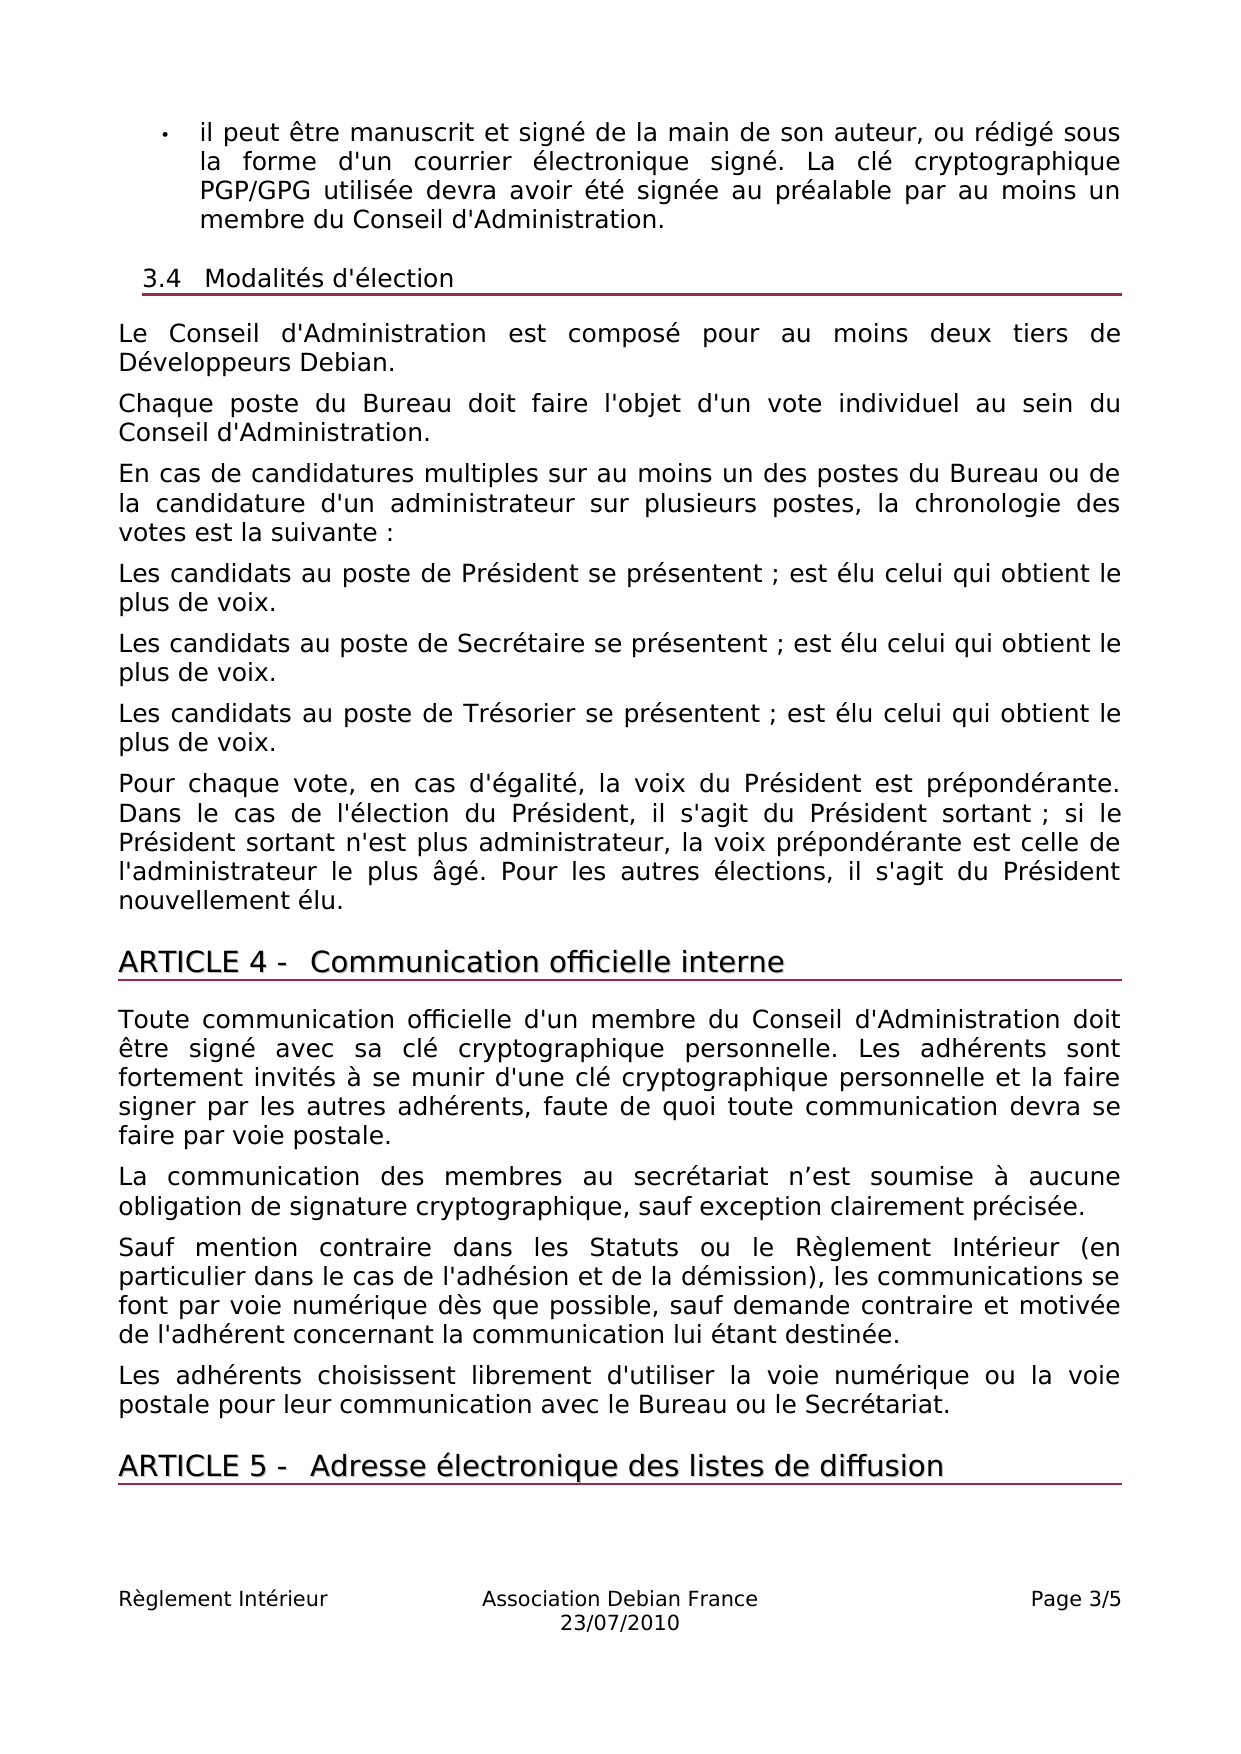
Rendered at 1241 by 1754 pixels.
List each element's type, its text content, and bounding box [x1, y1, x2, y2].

text La communication des membres au secrétariat n’est soumise à aucune obligation de signature cryptographique, sauf exception clairement précisée. [118, 1162, 1122, 1221]
text Les candidats au poste de Trésorier se présentent ; est élu celui qui obtient le plus de voix. [118, 699, 1122, 758]
text Les adhérents choisissent librement d'utiliser la voie numérique ou la voie postale pour leur communication avec le Bureau ou le Secrétariat. [118, 1361, 1122, 1419]
text Les candidats au poste de Secrétaire se présentent ; est élu celui qui obtient le plus de voix. [118, 629, 1122, 688]
text En cas de candidatures multiples sur au moins un des postes du Bureau ou de la candidature d'un administrateur sur plusieurs postes, la chronologie des votes est la suivante : [118, 460, 1122, 547]
list il peut être manuscrit et signé de la main de son auteur, ou rédigé sous la forme d'un courrier électronique signé. La clé cryptographique PGP/GPG utilisée devra avoir été signée au préalable par au moins un membre du Conseil d'Administration. [192, 118, 1122, 235]
text Pour chaque vote, en cas d'égalité, la voix du Président est prépondérante. Dans le cas de l'élection du Président, il s'agit du Président sortant ; si le Président sortant n'est plus administrateur, la voix prépondérante est celle de l'administrateur le plus âgé. Pour les autres élections, il s'agit du Président nouvellement élu. [118, 770, 1122, 916]
text Toute communication officielle d'un membre du Conseil d'Administration doit être signé avec sa clé cryptographique personnelle. Les adhérents sont fortement invités à se munir d'une clé cryptographique personnelle et la faire signer par les autres adhérents, faute de quoi toute communication devra se faire par voie postale. [118, 1005, 1122, 1151]
subtitle Communication officielle interne [118, 945, 1122, 979]
text Chaque poste du Bureau doit faire l'objet d'un vote individuel au sein du Conseil d'Administration. [118, 389, 1122, 448]
text Le Conseil d'Administration est composé pour au moins deux tiers de Développeurs Debian. [118, 319, 1122, 378]
text Sauf mention contraire dans les Statuts ou le Règlement Intérieur (en particulier dans le cas de l'adhésion et de la démission), les communications se font par voie numérique dès que possible, sauf demande contraire et motivée de l'adhérent concernant la communication lui étant destinée. [118, 1233, 1122, 1349]
text Les candidats au poste de Président se présentent ; est élu celui qui obtient le plus de voix. [118, 559, 1122, 617]
subtitle Modalités d'élection [142, 264, 1122, 293]
subtitle Adresse électronique des listes de diffusion [118, 1449, 1122, 1483]
